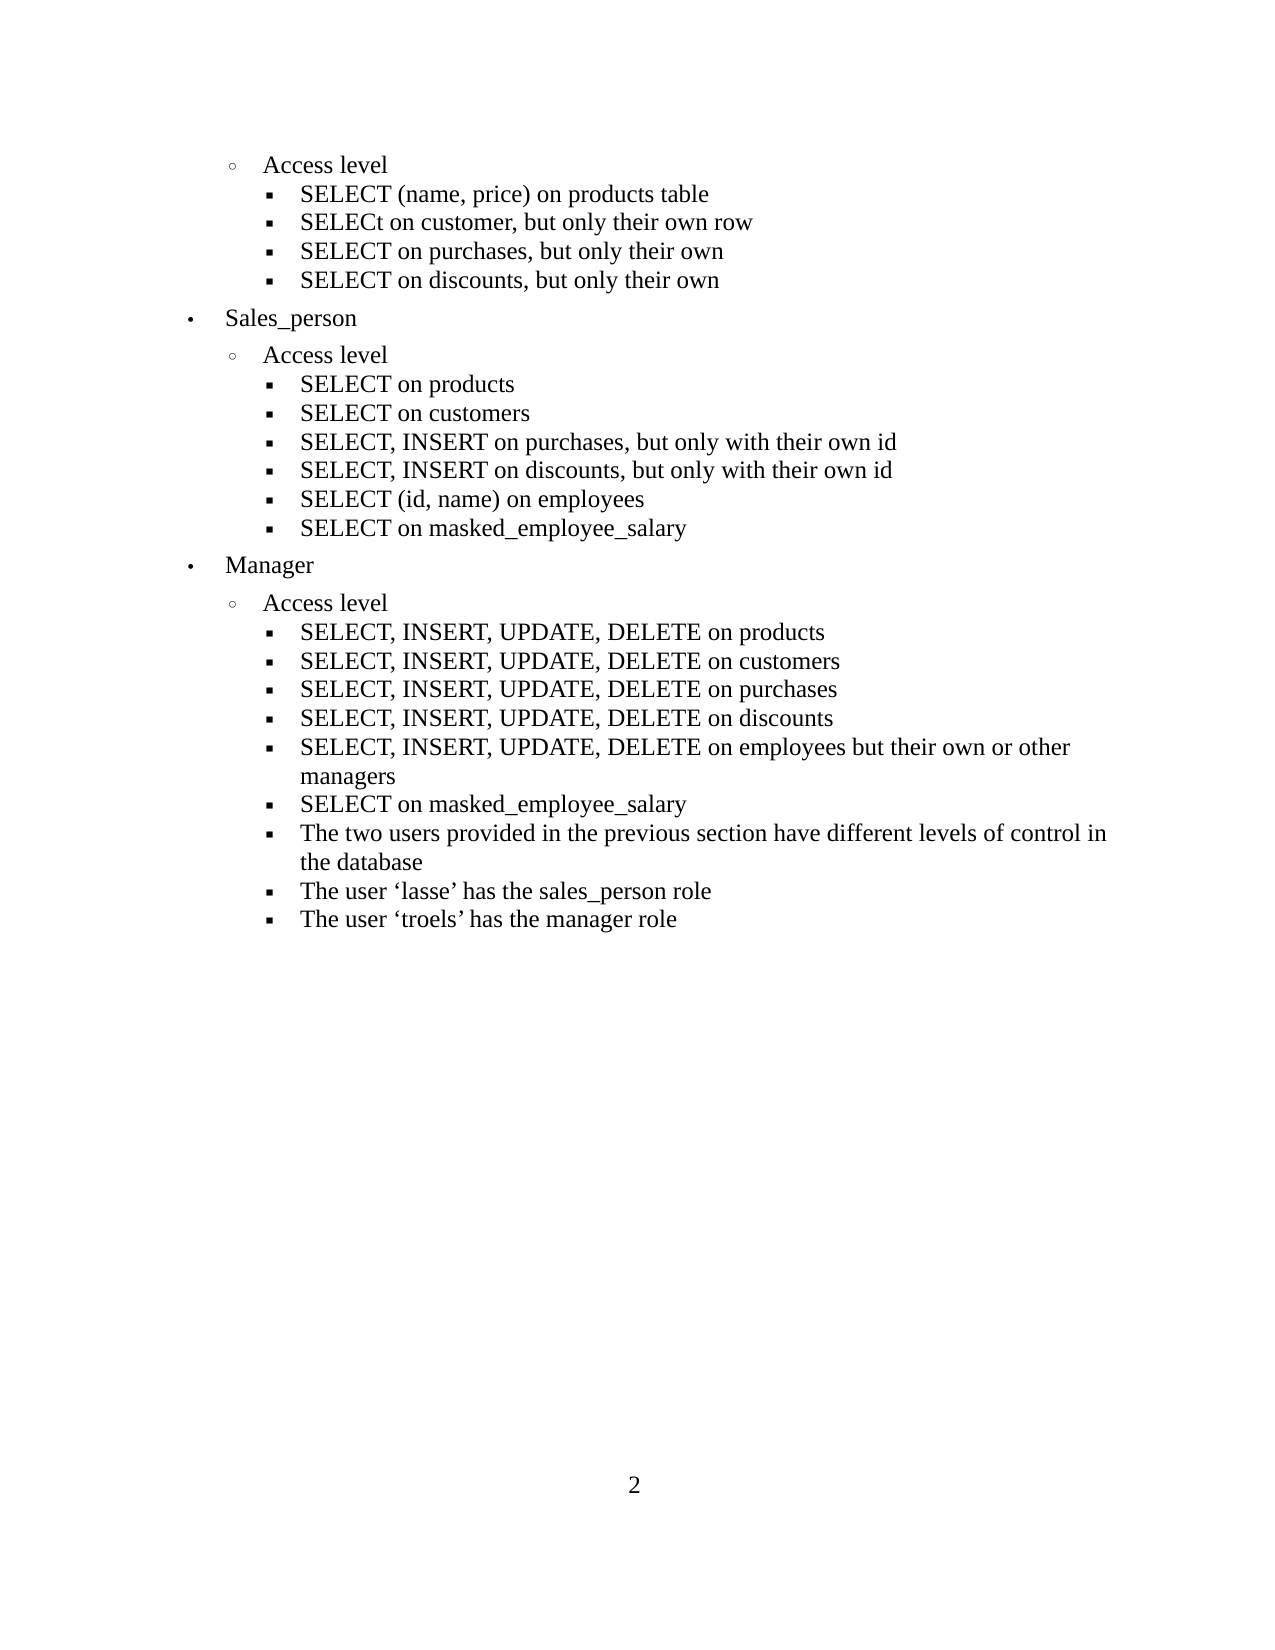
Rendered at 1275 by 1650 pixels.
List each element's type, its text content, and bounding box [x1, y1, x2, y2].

list SELECT, INSERT, UPDATE, DELETE on employees but their own or other managers [262, 732, 1125, 789]
list SELECT on customers [262, 398, 1125, 427]
list The two users provided in the previous section have different levels of control in the database [262, 818, 1125, 876]
list SELECT on products [262, 369, 1125, 398]
list The user ‘troels’ has the manager role [262, 904, 1125, 933]
list SELECT on masked_employee_salary [262, 513, 1125, 542]
list SELECT on discounts, but only their own [262, 265, 1125, 294]
list Access level [225, 588, 1125, 617]
list SELECT on purchases, but only their own [262, 236, 1125, 265]
list The user ‘lasse’ has the sales_person role [262, 876, 1125, 904]
list SELECT, INSERT on purchases, but only with their own id [262, 427, 1125, 455]
list SELECT, INSERT, UPDATE, DELETE on purchases [262, 674, 1125, 703]
list SELECt on customer, but only their own row [262, 207, 1125, 236]
list SELECT on masked_employee_salary [262, 789, 1125, 818]
list Access level [225, 150, 1125, 179]
list SELECT (name, price) on products table [262, 179, 1125, 207]
list SELECT, INSERT, UPDATE, DELETE on discounts [262, 703, 1125, 732]
list SELECT, INSERT on discounts, but only with their own id [262, 455, 1125, 484]
list Access level [225, 340, 1125, 369]
list Sales_person [187, 303, 1125, 331]
list SELECT, INSERT, UPDATE, DELETE on customers [262, 646, 1125, 674]
list Manager [187, 551, 1125, 579]
list SELECT (id, name) on employees [262, 484, 1125, 513]
list SELECT, INSERT, UPDATE, DELETE on products [262, 617, 1125, 646]
